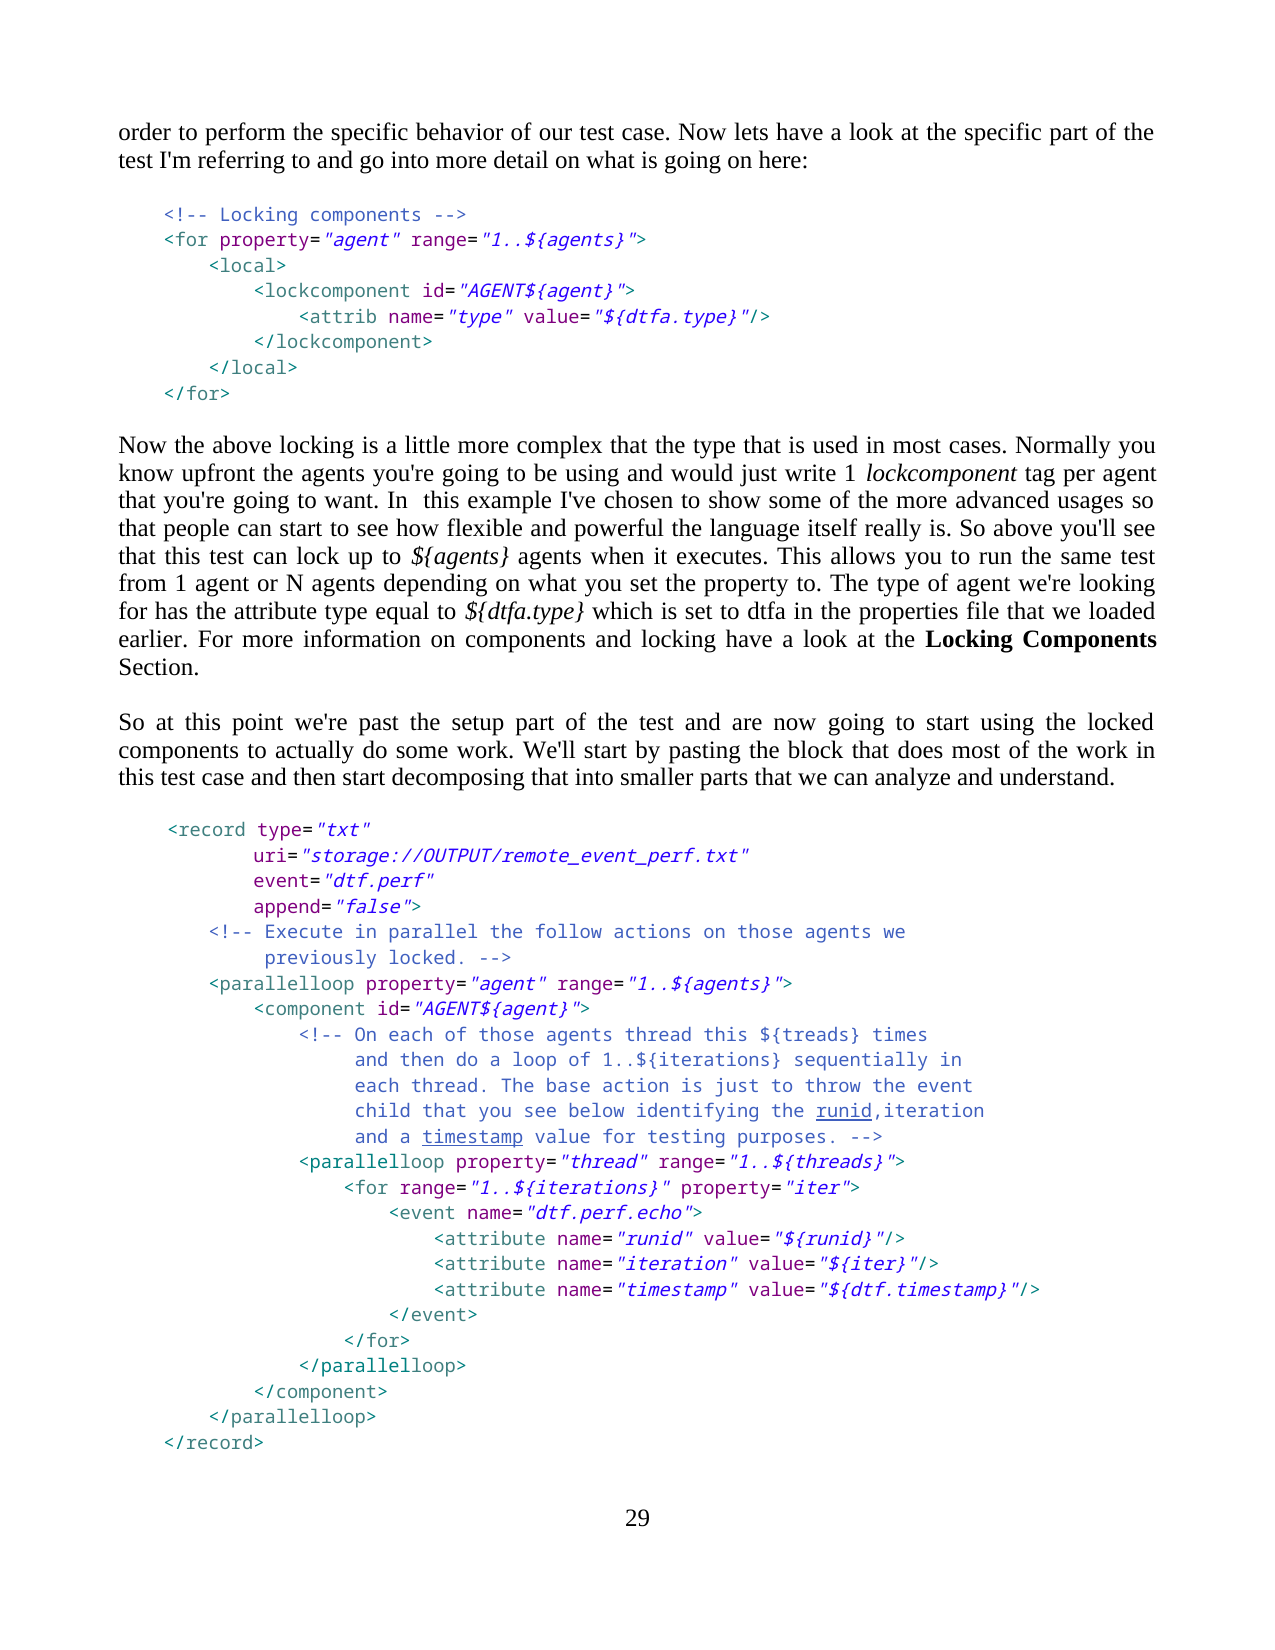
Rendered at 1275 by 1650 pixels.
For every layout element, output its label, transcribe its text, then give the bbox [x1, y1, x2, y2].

text </local> [118, 354, 1157, 380]
text <local> [118, 252, 1157, 278]
text order to perform the specific behavior of our test case. Now lets have a look at the specific part of the test I'm referring to and go into more detail on what is going on here: [118, 118, 1157, 173]
text <component id="AGENT${agent}"> [118, 995, 1157, 1021]
text </for> [118, 1327, 1157, 1353]
text <attribute name="timestamp" value="${dtf.timestamp}"/> [118, 1276, 1157, 1302]
text <!-- Execute in parallel the follow actions on those agents we [118, 919, 1157, 944]
text previously locked. --> [118, 944, 1157, 970]
text </lockcomponent> [118, 329, 1157, 354]
text <for property="agent" range="1..${agents}"> [118, 227, 1157, 252]
text <for range="1..${iterations}" property="iter"> [118, 1174, 1157, 1199]
text <parallelloop property="agent" range="1..${agents}"> [118, 970, 1157, 995]
text Now the above locking is a little more complex that the type that is used in most cases. Normally you know upfront the agents you're going to be using and would just write 1 lockcomponent tag per agent that you're going to want. In this example I've chosen to show some of the more advanced usages so that people can start to see how flexible and powerful the language itself really is. So above you'll see that this test can lock up to ${agents} agents when it executes. This allows you to run the same test from 1 agent or N agents depending on what you set the property to. The type of agent we're looking for has the attribute type equal to ${dtfa.type} which is set to dtfa in the properties file that we loaded earlier. For more information on components and locking have a look at the Locking Components Section. [118, 431, 1157, 680]
text </event> [118, 1302, 1157, 1327]
text <!-- Locking components --> [118, 201, 1157, 227]
text event="dtf.perf" [118, 868, 1157, 893]
text <parallelloop property="thread" range="1..${threads}"> [118, 1148, 1157, 1174]
text So at this point we're past the setup part of the test and are now going to start using the locked components to actually do some work. We'll start by pasting the block that does most of the work in this test case and then start decomposing that into smaller parts that we can analyze and understand. [118, 708, 1157, 791]
text child that you see below identifying the runid,iteration [118, 1097, 1157, 1123]
text </parallelloop> [118, 1404, 1157, 1429]
text append="false"> [118, 893, 1157, 919]
text <lockcomponent id="AGENT${agent}"> [118, 278, 1157, 303]
text </record> [118, 1429, 1157, 1455]
text <event name="dtf.perf.echo"> [118, 1199, 1157, 1225]
text <attribute name="runid" value="${runid}"/> [118, 1225, 1157, 1251]
text and then do a loop of 1..${iterations} sequentially in [118, 1046, 1157, 1072]
text </for> [118, 380, 1157, 405]
text <attribute name="iteration" value="${iter}"/> [118, 1251, 1157, 1276]
text uri="storage://OUTPUT/remote_event_perf.txt" [118, 842, 1157, 868]
text and a timestamp value for testing purposes. --> [118, 1123, 1157, 1148]
text <!-- On each of those agents thread this ${treads} times [118, 1021, 1157, 1046]
text </parallelloop> [118, 1353, 1157, 1378]
text each thread. The base action is just to throw the event [118, 1072, 1157, 1097]
text <record type="txt" [118, 814, 1157, 842]
text </component> [118, 1378, 1157, 1404]
text <attrib name="type" value="${dtfa.type}"/> [118, 303, 1157, 329]
